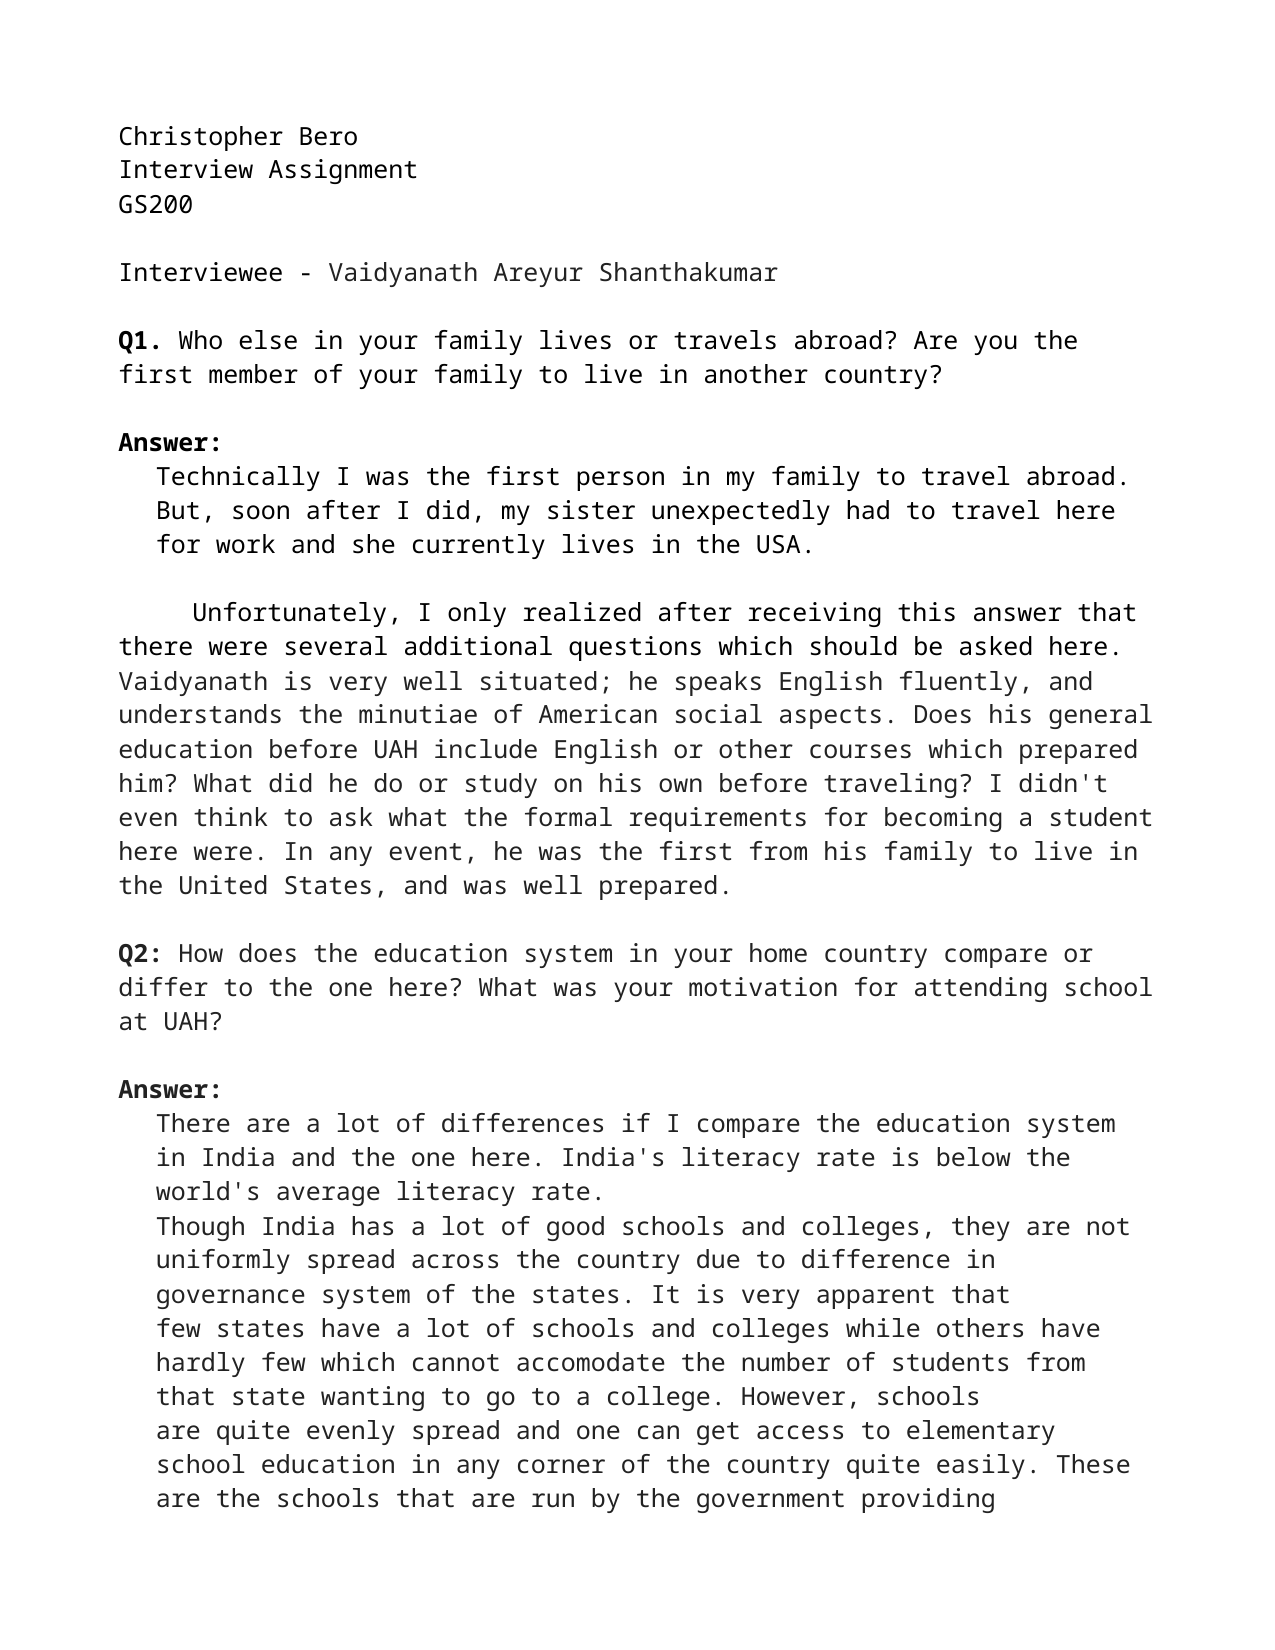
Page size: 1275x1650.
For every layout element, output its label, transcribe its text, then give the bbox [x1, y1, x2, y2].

text Q1. Who else in your family lives or travels abroad? Are you the first member of your family to live in another country? [118, 322, 1157, 391]
text Q2: How does the education system in your home country compare or differ to the one here? What was your motivation for attending school at UAH? [118, 936, 1157, 1038]
text Interviewee - Vaidyanath Areyur Shanthakumar [118, 254, 1157, 288]
text There are a lot of differences if I compare the education system in India and the one here. India's literacy rate is below the world's average literacy rate. [156, 1106, 1157, 1208]
text few states have a lot of schools and colleges while others have hardly few which cannot accomodate the number of students from that state wanting to go to a college. However, schools [156, 1310, 1157, 1412]
text Interview Assignment [118, 152, 1157, 186]
text Though India has a lot of good schools and colleges, they are not uniformly spread across the country due to difference in governance system of the states. It is very apparent that [156, 1208, 1157, 1310]
text Answer: [118, 1072, 1157, 1106]
text Technically I was the first person in my family to travel abroad. But, soon after I did, my sister unexpectedly had to travel here for work and she currently lives in the USA. [156, 459, 1157, 561]
text GS200 [118, 186, 1157, 220]
text Unfortunately, I only realized after receiving this answer that there were several additional questions which should be asked here. Vaidyanath is very well situated; he speaks English fluently, and understands the minutiae of American social aspects. Does his general education before UAH include English or other courses which prepared him? What did he do or study on his own before traveling? I didn't even think to ask what the formal requirements for becoming a student here were. In any event, he was the first from his family to live in the United States, and was well prepared. [118, 595, 1157, 902]
text are quite evenly spread and one can get access to elementary school education in any corner of the country quite easily. These are the schools that are run by the government providing [156, 1412, 1157, 1515]
text Christopher Bero [118, 118, 1157, 152]
text Answer: [118, 425, 1157, 459]
